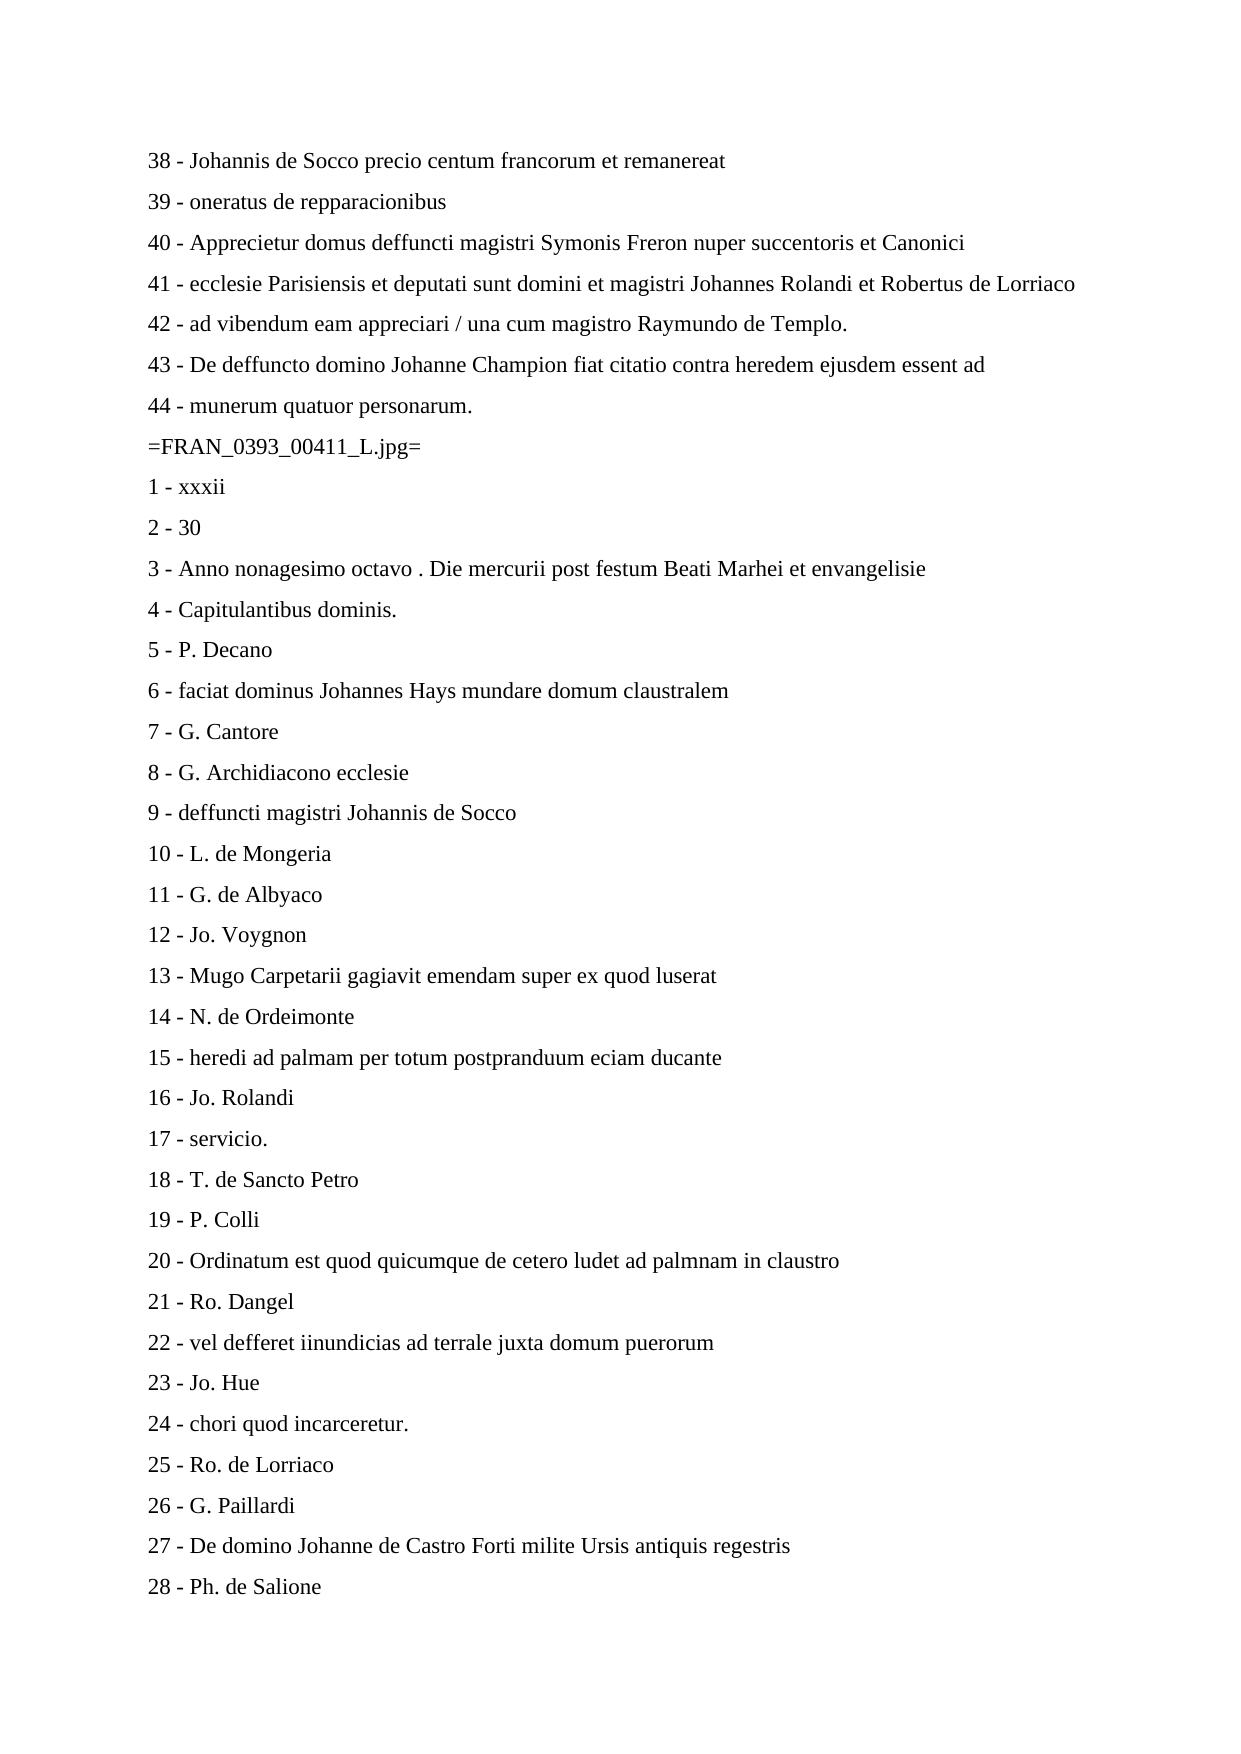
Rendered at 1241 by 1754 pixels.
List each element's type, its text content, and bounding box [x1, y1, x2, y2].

text 8 - G. Archidiacono ecclesie [148, 758, 1093, 785]
text 4 - Capitulantibus dominis. [148, 596, 1093, 622]
text 1 - xxxii [148, 473, 1093, 500]
text 44 - munerum quatuor personarum. [148, 392, 1093, 418]
text 24 - chori quod incarceretur. [148, 1410, 1093, 1437]
text 15 - heredi ad palmam per totum postpranduum eciam ducante [148, 1044, 1093, 1070]
text 39 - oneratus de repparacionibus [148, 188, 1093, 215]
text 5 - P. Decano [148, 636, 1093, 663]
text 41 - ecclesie Parisiensis et deputati sunt domini et magistri Johannes Rolandi et Robertus de Lorriaco [148, 270, 1093, 296]
text 12 - Jo. Voygnon [148, 921, 1093, 948]
text 22 - vel defferet iinundicias ad terrale juxta domum puerorum [148, 1329, 1093, 1355]
text =FRAN_0393_00411_L.jpg= [148, 433, 1093, 459]
text 3 - Anno nonagesimo octavo . Die mercurii post festum Beati Marhei et envangelisie [148, 555, 1093, 581]
text 16 - Jo. Rolandi [148, 1084, 1093, 1111]
text 9 - deffuncti magistri Johannis de Socco [148, 799, 1093, 826]
text 7 - G. Cantore [148, 718, 1093, 744]
text 19 - P. Colli [148, 1207, 1093, 1233]
text 25 - Ro. de Lorriaco [148, 1451, 1093, 1477]
text 27 - De domino Johanne de Castro Forti milite Ursis antiquis regestris [148, 1532, 1093, 1559]
text 38 - Johannis de Socco precio centum francorum et remanereat [148, 148, 1093, 174]
text 42 - ad vibendum eam appreciari / una cum magistro Raymundo de Templo. [148, 311, 1093, 337]
text 21 - Ro. Dangel [148, 1288, 1093, 1314]
text 28 - Ph. de Salione [148, 1573, 1093, 1599]
text 20 - Ordinatum est quod quicumque de cetero ludet ad palmnam in claustro [148, 1247, 1093, 1274]
text 40 - Apprecietur domus deffuncti magistri Symonis Freron nuper succentoris et Canonici [148, 229, 1093, 255]
text 6 - faciat dominus Johannes Hays mundare domum claustralem [148, 677, 1093, 703]
text 10 - L. de Mongeria [148, 840, 1093, 866]
text 18 - T. de Sancto Petro [148, 1166, 1093, 1192]
text 13 - Mugo Carpetarii gagiavit emendam super ex quod luserat [148, 962, 1093, 988]
text 43 - De deffuncto domino Johanne Champion fiat citatio contra heredem ejusdem essent ad [148, 351, 1093, 378]
text 23 - Jo. Hue [148, 1369, 1093, 1396]
text 14 - N. de Ordeimonte [148, 1003, 1093, 1029]
text 2 - 30 [148, 514, 1093, 541]
text 11 - G. de Albyaco [148, 881, 1093, 907]
text 17 - servicio. [148, 1125, 1093, 1151]
text 26 - G. Paillardi [148, 1492, 1093, 1518]
